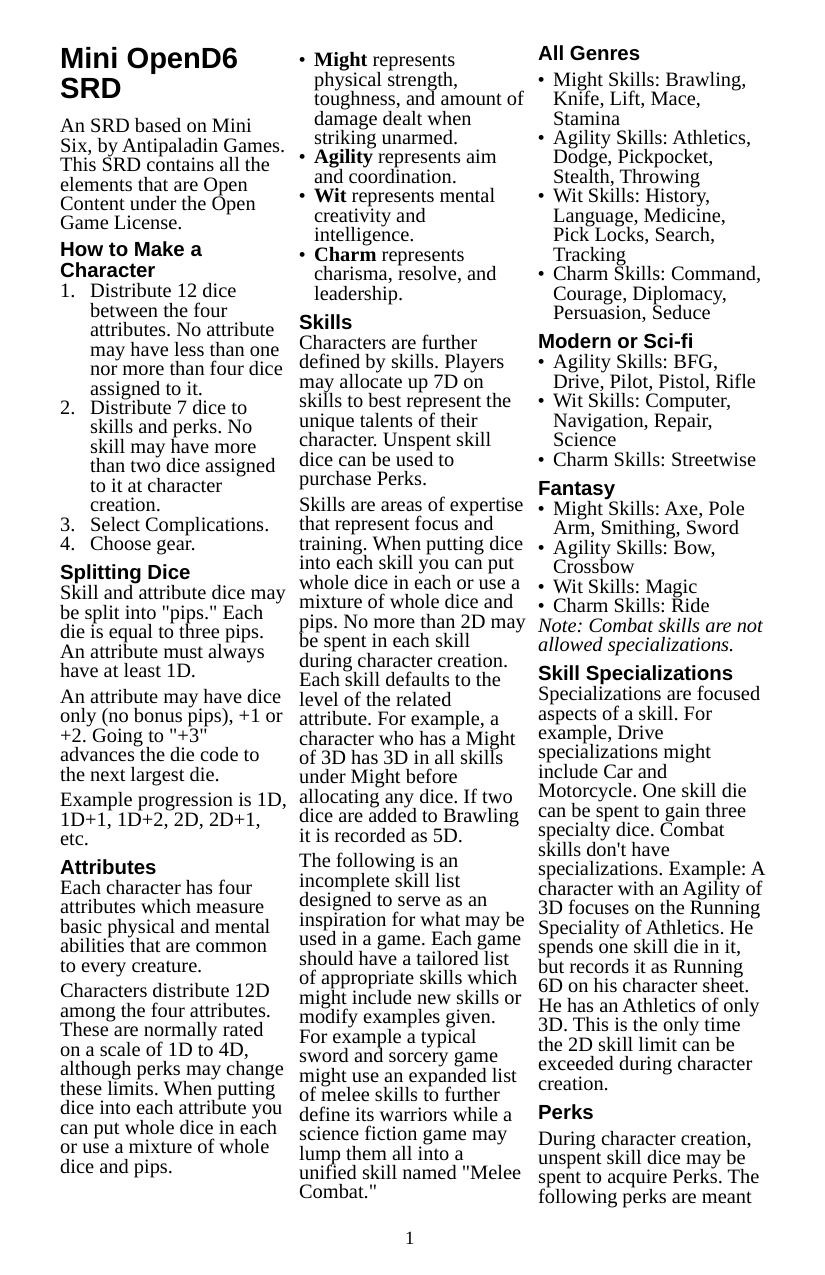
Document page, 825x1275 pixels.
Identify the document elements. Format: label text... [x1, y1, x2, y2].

list Charm represents charisma, resolve, and leadership. [299, 246, 526, 304]
list Distribute 12 dice between the four attributes. No attribute may have less than one nor more than four dice assigned to it. [60, 282, 287, 399]
subtitle Attributes [60, 856, 287, 879]
text Note: Combat skills are not allowed specializations. [538, 616, 765, 655]
subtitle How to Make a Character [60, 240, 287, 282]
list Might represents physical strength, toughness, and amount of damage dealt when striking unarmed. [299, 51, 526, 148]
list Agility represents aim and coordination. [299, 148, 526, 187]
subtitle Splitting Dice [60, 561, 287, 584]
text Specializations are focused aspects of a skill. For example, Drive specializations might include Car and Motorcycle. One skill die can be spent to gain three specialty dice. Combat skills don't have specializations. Example: A character with an Agility of 3D focuses on the Running Speciality of Athletics. He spends one skill die in it, but records it as Running 6D on his character sheet. He has an Athletics of only 3D. This is the only time the 2D skill limit can be exceeded during character creation. [538, 685, 765, 1094]
list Agility Skills: BFG, Drive, Pilot, Pistol, Rifle [538, 353, 765, 392]
subtitle Fantasy [538, 476, 765, 499]
list Agility Skills: Bow, Crossbow [538, 538, 765, 577]
list Select Complications. [60, 516, 287, 535]
text An SRD based on Mini Six, by Antipaladin Games. This SRD contains all the elements that are Open Content under the Open Game License. [60, 117, 287, 234]
subtitle Skill Specializations [538, 661, 765, 685]
list Charm Skills: Streetwise [538, 451, 765, 470]
text Skill and attribute dice may be split into "pips." Each die is equal to three pips. An attribute must always have at least 1D. [60, 584, 287, 682]
subtitle Mini OpenD6 SRD [60, 45, 287, 105]
subtitle All Genres [538, 45, 765, 64]
text Characters are further defined by skills. Players may allocate up 7D on skills to best represent the unique talents of their character. Unspent skill dice can be used to purchase Perks. [299, 334, 526, 489]
text Each character has four attributes which measure basic physical and mental abilities that are common to every creature. [60, 879, 287, 976]
list Distribute 7 dice to skills and perks. No skill may have more than two dice assigned to it at character creation. [60, 399, 287, 516]
list Agility Skills: Athletics, Dodge, Pickpocket, Stealth, Throwing [538, 129, 765, 187]
subtitle Skills [299, 310, 526, 334]
text Example progression is 1D, 1D+1, 1D+2, 2D, 2D+1, etc. [60, 791, 287, 849]
list Charm Skills: Ride [538, 597, 765, 616]
list Choose gear. [60, 535, 287, 555]
list Wit Skills: Magic [538, 577, 765, 597]
list Wit represents mental creativity and intelligence. [299, 187, 526, 246]
text Characters distribute 12D among the four attributes. These are normally rated on a scale of 1D to 4D, although perks may change these limits. When putting dice into each attribute you can put whole dice in each or use a mixture of whole dice and pips. [60, 982, 287, 1177]
list Might Skills: Brawling, Knife, Lift, Mace, Stamina [538, 71, 765, 129]
subtitle Perks [538, 1100, 765, 1123]
list Wit Skills: Computer, Navigation, Repair, Science [538, 392, 765, 451]
text An attribute may have dice only (no bonus pips), +1 or +2. Going to "+3" advances the die code to the next largest die. [60, 688, 287, 785]
list Charm Skills: Command, Courage, Diplomacy, Persuasion, Seduce [538, 265, 765, 324]
text The following is an incomplete skill list designed to serve as an inspiration for what may be used in a game. Each game should have a tailored list of appropriate skills which might include new skills or modify examples given. For example a typical sword and sorcery game might use an expanded list of melee skills to further define its warriors while a science fiction game may lump them all into a unified skill named "Melee Combat." [299, 852, 526, 1203]
text Skills are areas of expertise that represent focus and training. When putting dice into each skill you can put whole dice in each or use a mixture of whole dice and pips. No more than 2D may be spent in each skill during character creation. Each skill defaults to the level of the related attribute. For example, a character who has a Might of 3D has 3D in all skills under Might before allocating any dice. If two dice are added to Brawling it is recorded as 5D. [299, 496, 526, 846]
text During character creation, unspent skill dice may be spent to acquire Perks. The following perks are meant [538, 1129, 765, 1207]
list Wit Skills: History, Language, Medicine, Pick Locks, Search, Tracking [538, 187, 765, 265]
subtitle Modern or Sci-fi [538, 330, 765, 353]
list Might Skills: Axe, Pole Arm, Smithing, Sword [538, 499, 765, 538]
